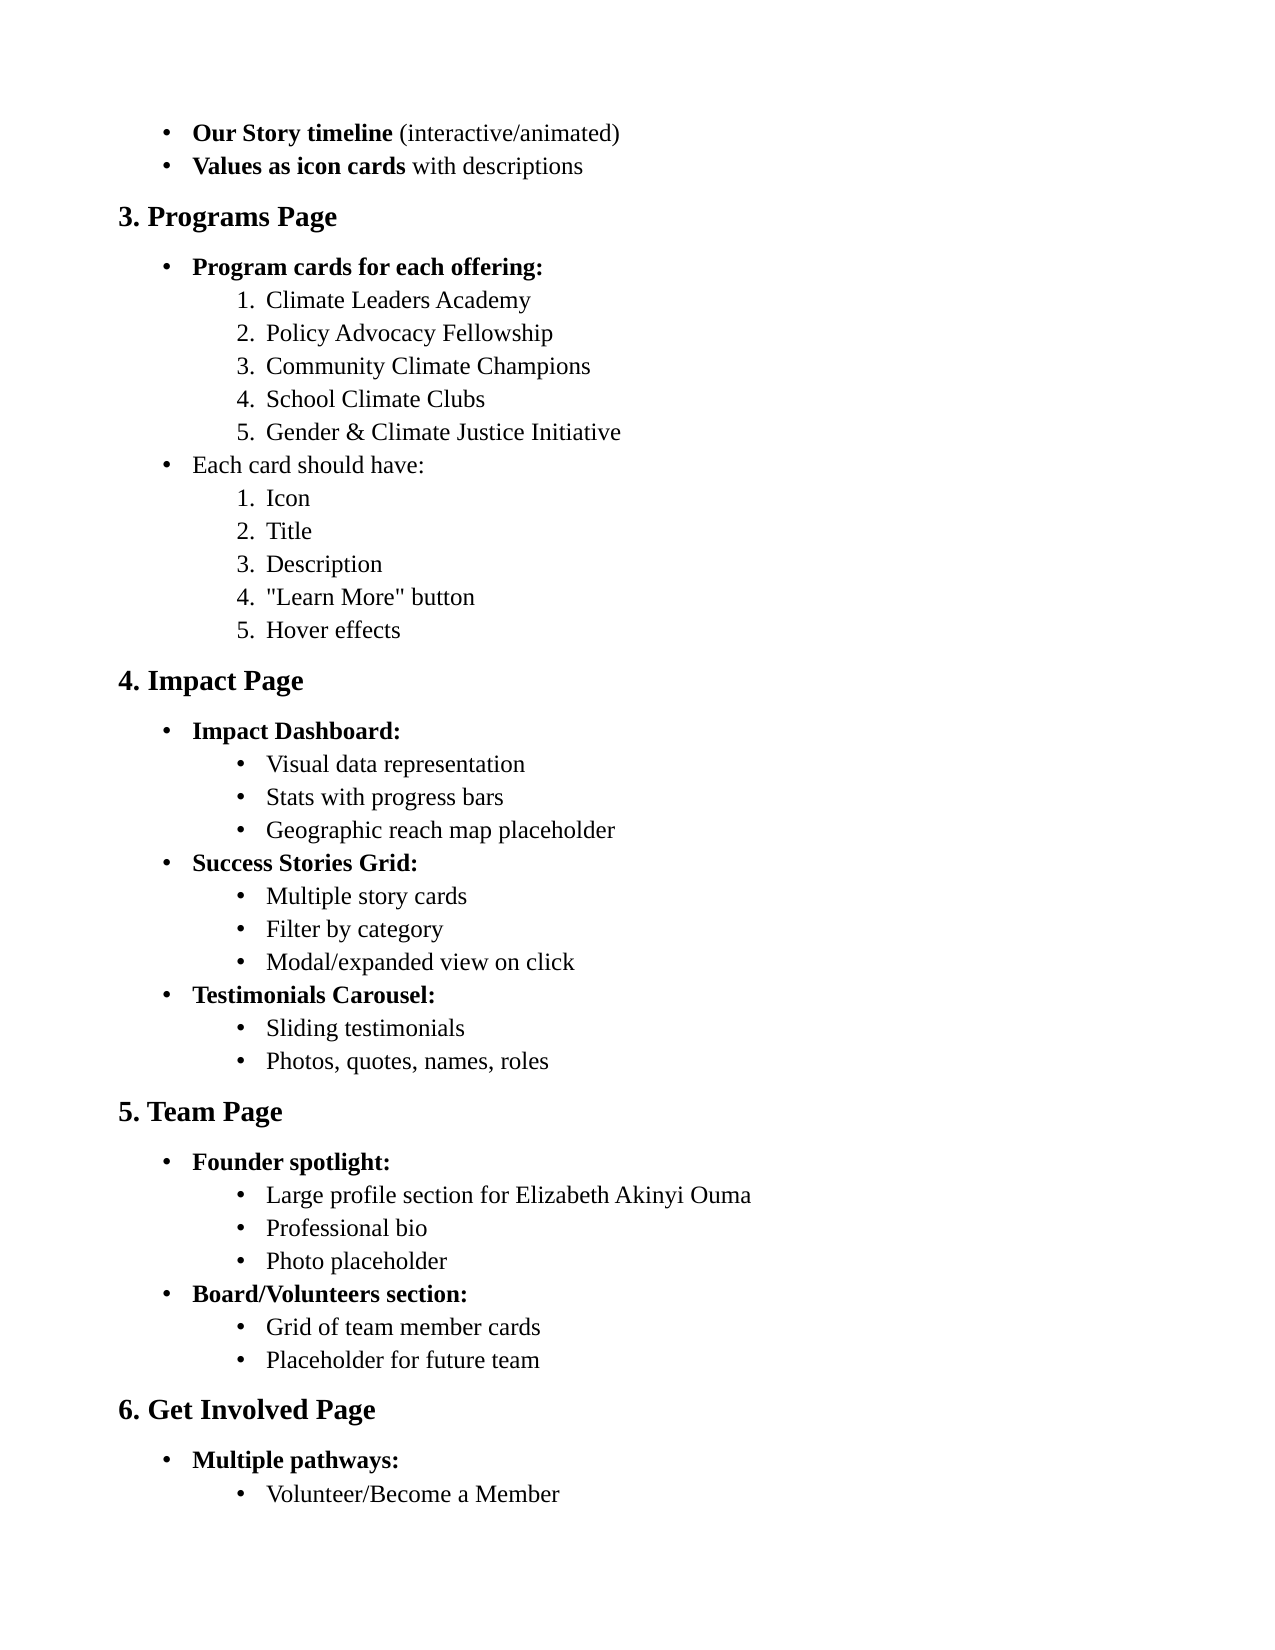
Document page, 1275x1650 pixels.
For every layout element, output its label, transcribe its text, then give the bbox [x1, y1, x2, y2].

list Volunteer/Become a Member [236, 1479, 1157, 1507]
list Photo placeholder [236, 1246, 1157, 1274]
subtitle 3. Programs Page [118, 199, 1157, 232]
list Multiple pathways: [162, 1446, 1157, 1474]
list Geographic reach map placeholder [236, 815, 1157, 844]
list Photos, quotes, names, roles [236, 1046, 1157, 1075]
list Program cards for each offering: [162, 252, 1157, 281]
subtitle 6. Get Involved Page [118, 1392, 1157, 1426]
list Description [236, 549, 1157, 578]
list Modal/expanded view on click [236, 947, 1157, 976]
list Each card should have: [162, 450, 1157, 479]
list Large profile section for Elizabeth Akinyi Ouma [236, 1180, 1157, 1208]
list Multiple story cards [236, 881, 1157, 910]
list Values as icon cards with descriptions [162, 151, 1157, 180]
list Success Stories Grid: [162, 848, 1157, 877]
list Sliding testimonials [236, 1013, 1157, 1042]
list Impact Dashboard: [162, 716, 1157, 744]
list Visual data representation [236, 749, 1157, 778]
list Policy Advocacy Fellowship [236, 318, 1157, 347]
subtitle 4. Impact Page [118, 663, 1157, 696]
list Founder spotlight: [162, 1147, 1157, 1176]
list Icon [236, 483, 1157, 512]
list Stats with progress bars [236, 782, 1157, 811]
list Title [236, 516, 1157, 545]
list Our Story timeline (interactive/animated) [162, 118, 1157, 147]
list Board/Volunteers section: [162, 1279, 1157, 1308]
list Filter by category [236, 914, 1157, 943]
list Hover effects [236, 615, 1157, 644]
list Testimonials Carousel: [162, 980, 1157, 1009]
list Climate Leaders Academy [236, 285, 1157, 314]
list Grid of team member cards [236, 1312, 1157, 1341]
list School Climate Clubs [236, 384, 1157, 413]
subtitle 5. Team Page [118, 1094, 1157, 1127]
list "Learn More" button [236, 582, 1157, 611]
list Placeholder for future team [236, 1345, 1157, 1374]
list Gender & Climate Justice Initiative [236, 417, 1157, 446]
list Professional bio [236, 1213, 1157, 1242]
list Community Climate Champions [236, 351, 1157, 380]
